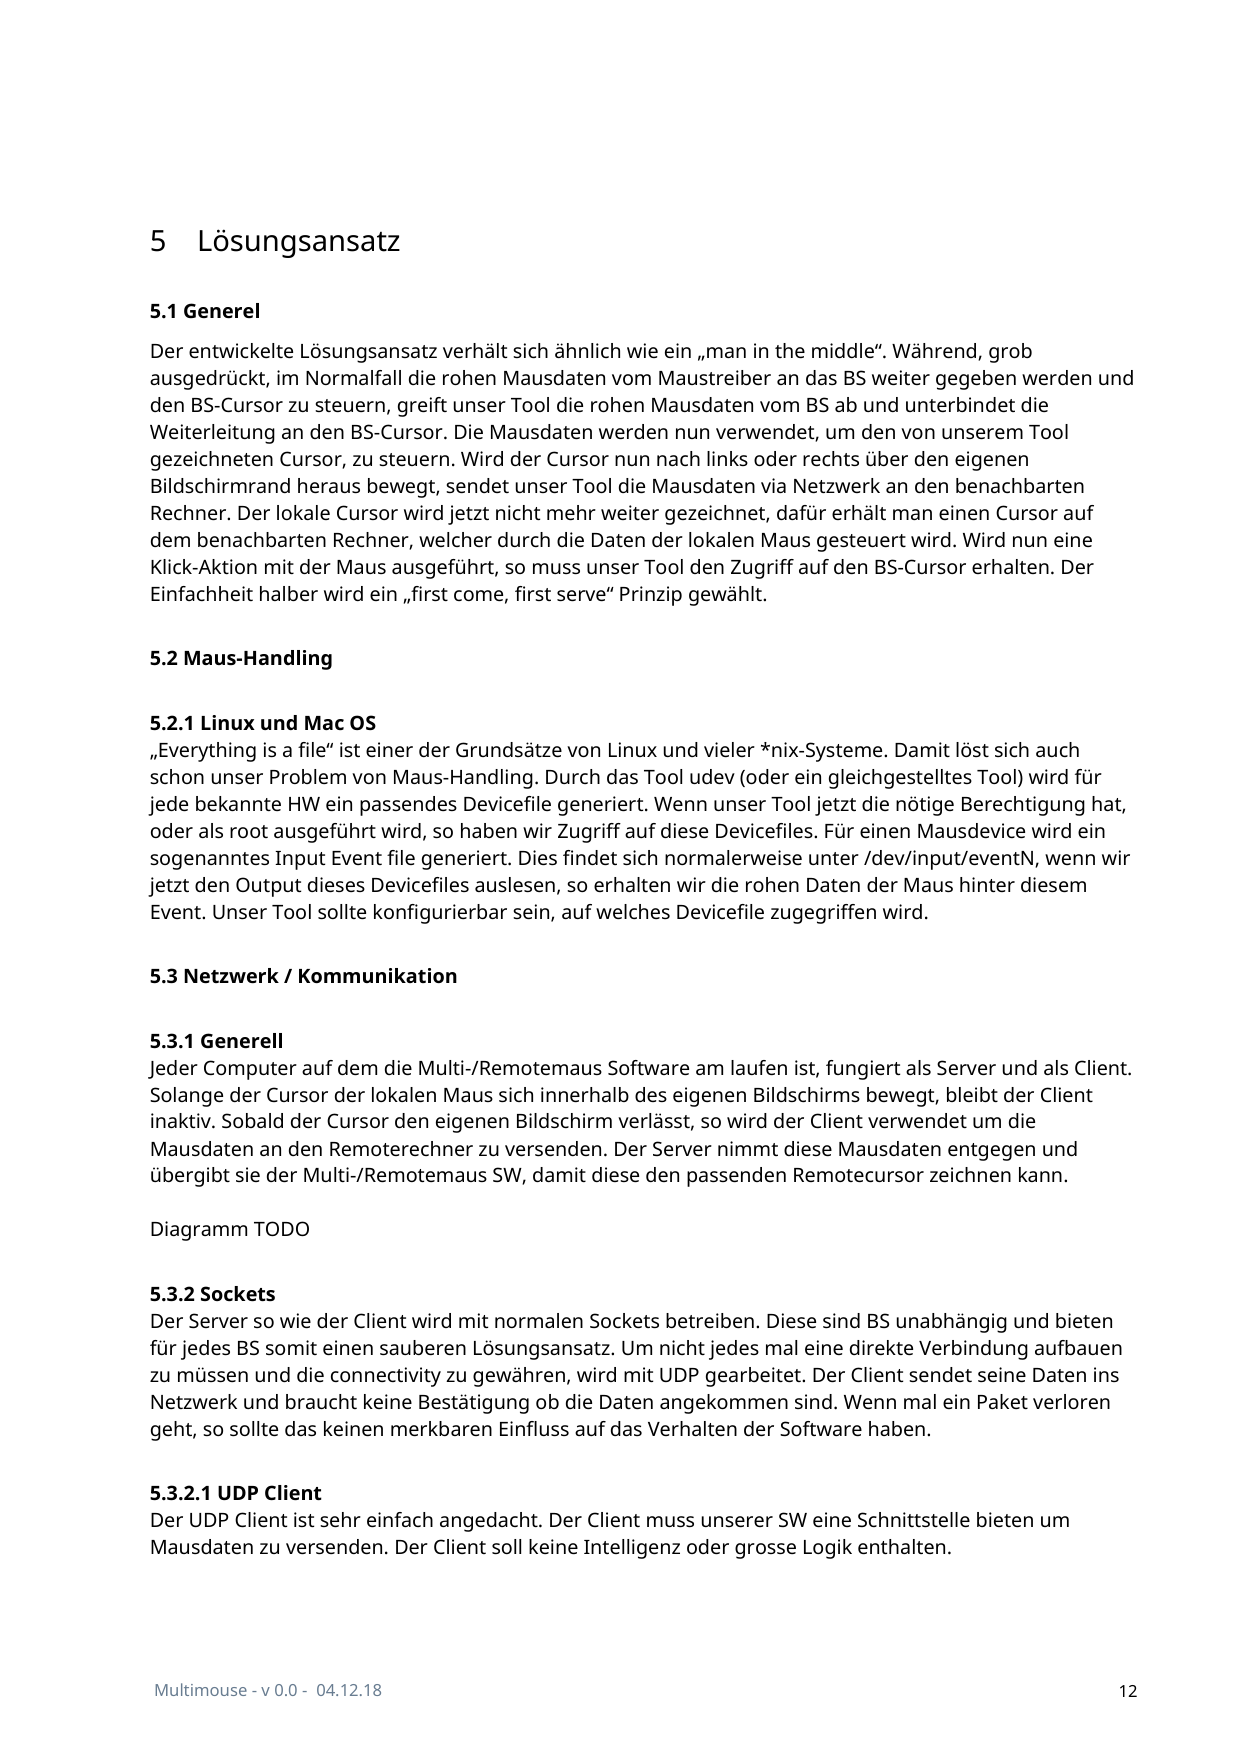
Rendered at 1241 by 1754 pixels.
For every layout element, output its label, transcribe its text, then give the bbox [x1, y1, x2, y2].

subtitle Netzwerk / Kommunikation [149, 962, 1136, 989]
subtitle Sockets [149, 1280, 1136, 1307]
text Solange der Cursor der lokalen Maus sich innerhalb des eigenen Bildschirms bewegt, bleibt der Client inaktiv. Sobald der Cursor den eigenen Bildschirm verlässt, so wird der Client verwendet um die Mausdaten an den Remoterechner zu versenden. Der Server nimmt diese Mausdaten entgegen und übergibt sie der Multi-/Remotemaus SW, damit diese den passenden Remotecursor zeichnen kann. [149, 1081, 1136, 1189]
subtitle Maus-Handling [149, 644, 1136, 672]
text Der UDP Client ist sehr einfach angedacht. Der Client muss unserer SW eine Schnittstelle bieten um Mausdaten zu versenden. Der Client soll keine Intelligenz oder grosse Logik enthalten. [149, 1507, 1136, 1561]
text Der Server so wie der Client wird mit normalen Sockets betreiben. Diese sind BS unabhängig und bieten für jedes BS somit einen sauberen Lösungsansatz. Um nicht jedes mal eine direkte Verbindung aufbauen zu müssen und die connectivity zu gewähren, wird mit UDP gearbeitet. Der Client sendet seine Daten ins Netzwerk und braucht keine Bestätigung ob die Daten angekommen sind. Wenn mal ein Paket verloren geht, so sollte das keinen merkbaren Einfluss auf das Verhalten der Software haben. [149, 1307, 1136, 1442]
text Diagramm TODO [149, 1216, 1136, 1243]
text Jeder Computer auf dem die Multi-/Remotemaus Software am laufen ist, fungiert als Server und als Client. [149, 1054, 1136, 1081]
subtitle Generel [149, 298, 1136, 325]
subtitle Generell [149, 1027, 1136, 1054]
subtitle UDP Client [149, 1479, 1136, 1507]
text Der entwickelte Lösungsansatz verhält sich ähnlich wie ein „man in the middle“. Während, grob ausgedrückt, im Normalfall die rohen Mausdaten vom Maustreiber an das BS weiter gegeben werden und den BS-Cursor zu steuern, greift unser Tool die rohen Mausdaten vom BS ab und unterbindet die Weiterleitung an den BS-Cursor. Die Mausdaten werden nun verwendet, um den von unserem Tool gezeichneten Cursor, zu steuern. Wird der Cursor nun nach links oder rechts über den eigenen Bildschirmrand heraus bewegt, sendet unser Tool die Mausdaten via Netzwerk an den benachbarten Rechner. Der lokale Cursor wird jetzt nicht mehr weiter gezeichnet, dafür erhält man einen Cursor auf dem benachbarten Rechner, welcher durch die Daten der lokalen Maus gesteuert wird. Wird nun eine Klick-Aktion mit der Maus ausgeführt, so muss unser Tool den Zugriff auf den BS-Cursor erhalten. Der Einfachheit halber wird ein „first come, first serve“ Prinzip gewählt. [149, 337, 1136, 607]
subtitle Lösungsansatz [149, 221, 1136, 260]
text „Everything is a file“ ist einer der Grundsätze von Linux und vieler *nix-Systeme. Damit löst sich auch schon unser Problem von Maus-Handling. Durch das Tool udev (oder ein gleichgestelltes Tool) wird für jede bekannte HW ein passendes Devicefile generiert. Wenn unser Tool jetzt die nötige Berechtigung hat, oder als root ausgeführt wird, so haben wir Zugriff auf diese Devicefiles. Für einen Mausdevice wird ein sogenanntes Input Event file generiert. Dies findet sich normalerweise unter /dev/input/eventN, wenn wir jetzt den Output dieses Devicefiles auslesen, so erhalten wir die rohen Daten der Maus hinter diesem Event. Unser Tool sollte konfigurierbar sein, auf welches Devicefile zugegriffen wird. [149, 736, 1136, 925]
subtitle Linux und Mac OS [149, 709, 1136, 736]
